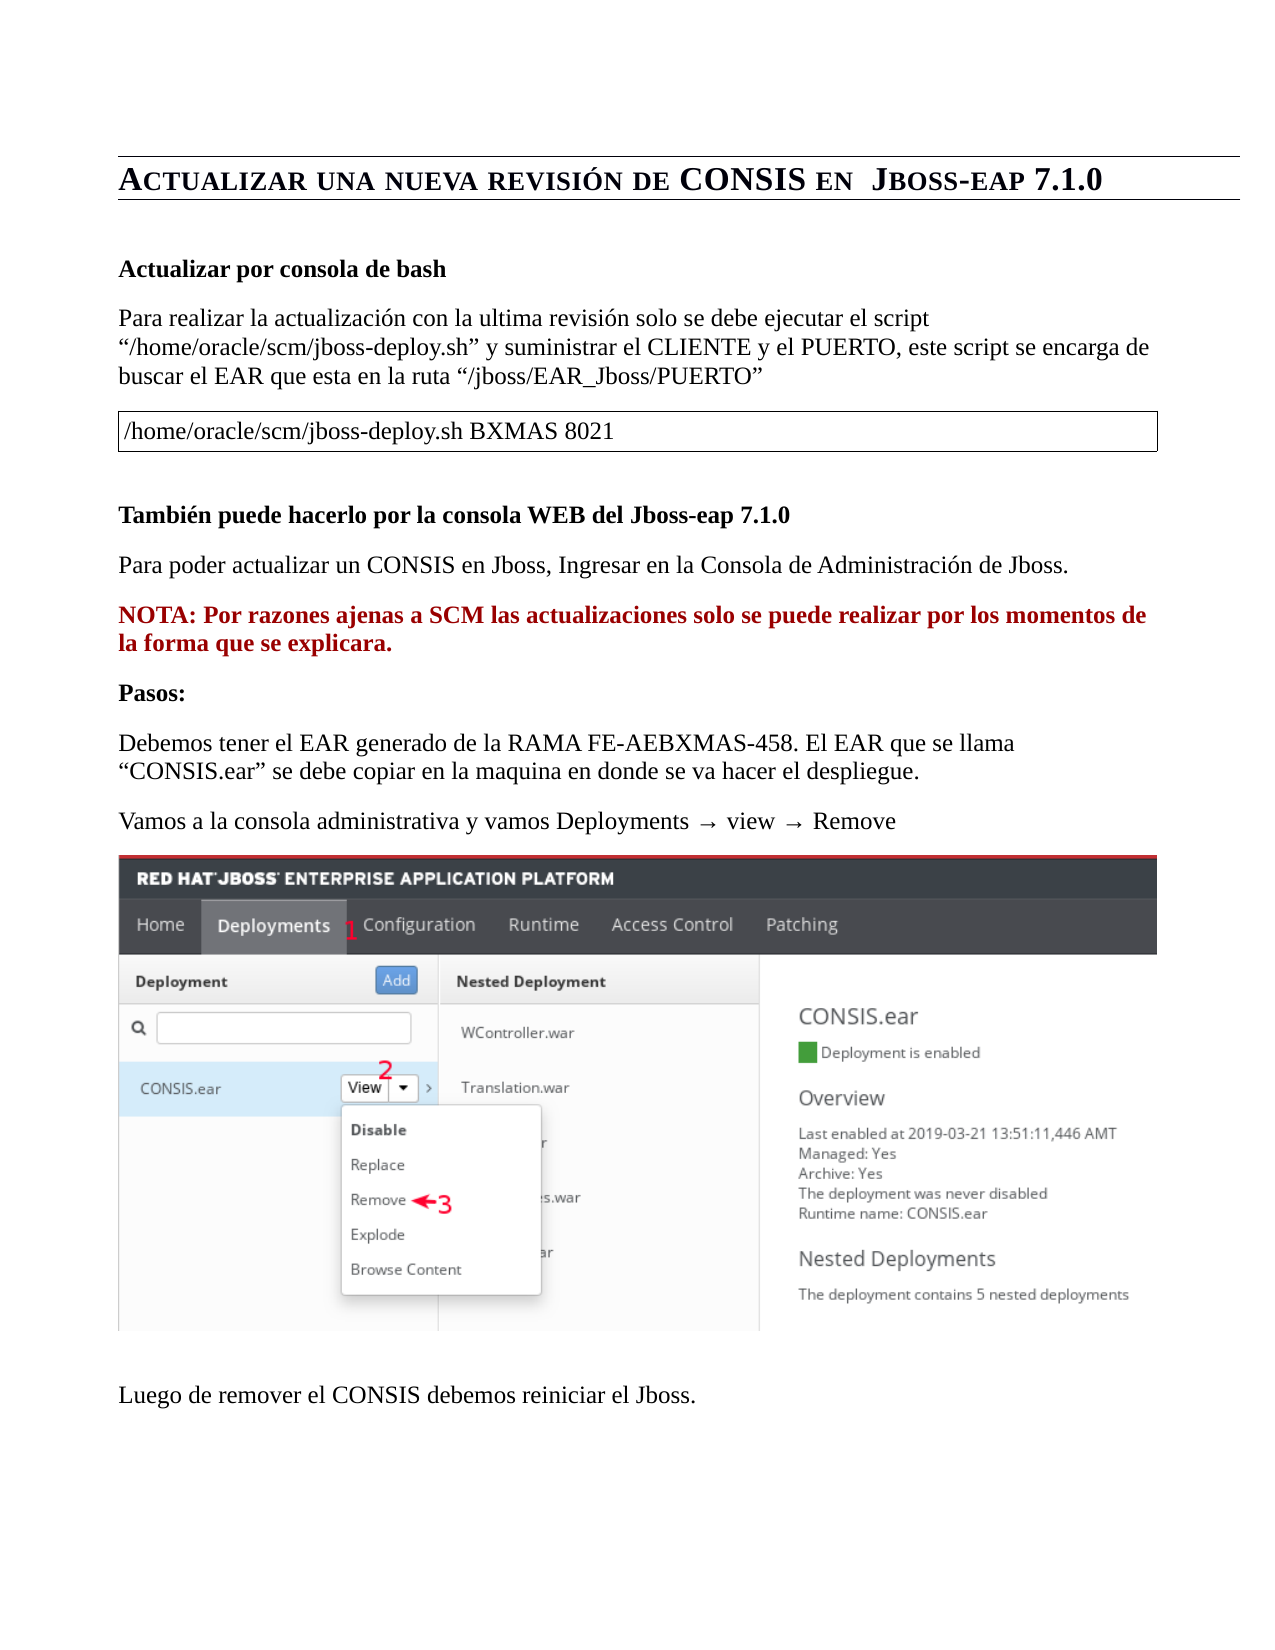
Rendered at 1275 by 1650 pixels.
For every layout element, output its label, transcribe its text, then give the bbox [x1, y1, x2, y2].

table_header /home/oracle/scm/jboss-deploy.sh BXMAS 8021 [119, 412, 1157, 451]
subtitle Actualizar una nueva revisión de CONSIS en Jboss-eap 7.1.0 [118, 157, 1240, 199]
text Para poder actualizar un CONSIS en Jboss, Ingresar en la Consola de Administración de Jboss. [118, 550, 1157, 579]
text Debemos tener el EAR generado de la RAMA FE-AEBXMAS-458. El EAR que se llama “CONSIS.ear” se debe copiar en la maquina en donde se va hacer el despliegue. [118, 728, 1157, 785]
text También puede hacerlo por la consola WEB del Jboss-eap 7.1.0 [118, 501, 1157, 529]
text NOTA: Por razones ajenas a SCM las actualizaciones solo se puede realizar por los momentos de la forma que se explicara. [118, 600, 1157, 657]
picture [118, 855, 1157, 1331]
text Actualizar por consola de bash [118, 254, 1157, 283]
text Vamos a la consola administrativa y vamos Deployments → view → Remove [118, 806, 1157, 835]
text Para realizar la actualización con la ultima revisión solo se debe ejecutar el script “/home/oracle/scm/jboss-deploy.sh” y suministrar el CLIENTE y el PUERTO, este script se encarga de buscar el EAR que esta en la ruta “/jboss/EAR_Jboss/PUERTO” [118, 303, 1157, 390]
text Luego de remover el CONSIS debemos reiniciar el Jboss. [118, 1380, 1157, 1409]
text Pasos: [118, 678, 1157, 707]
